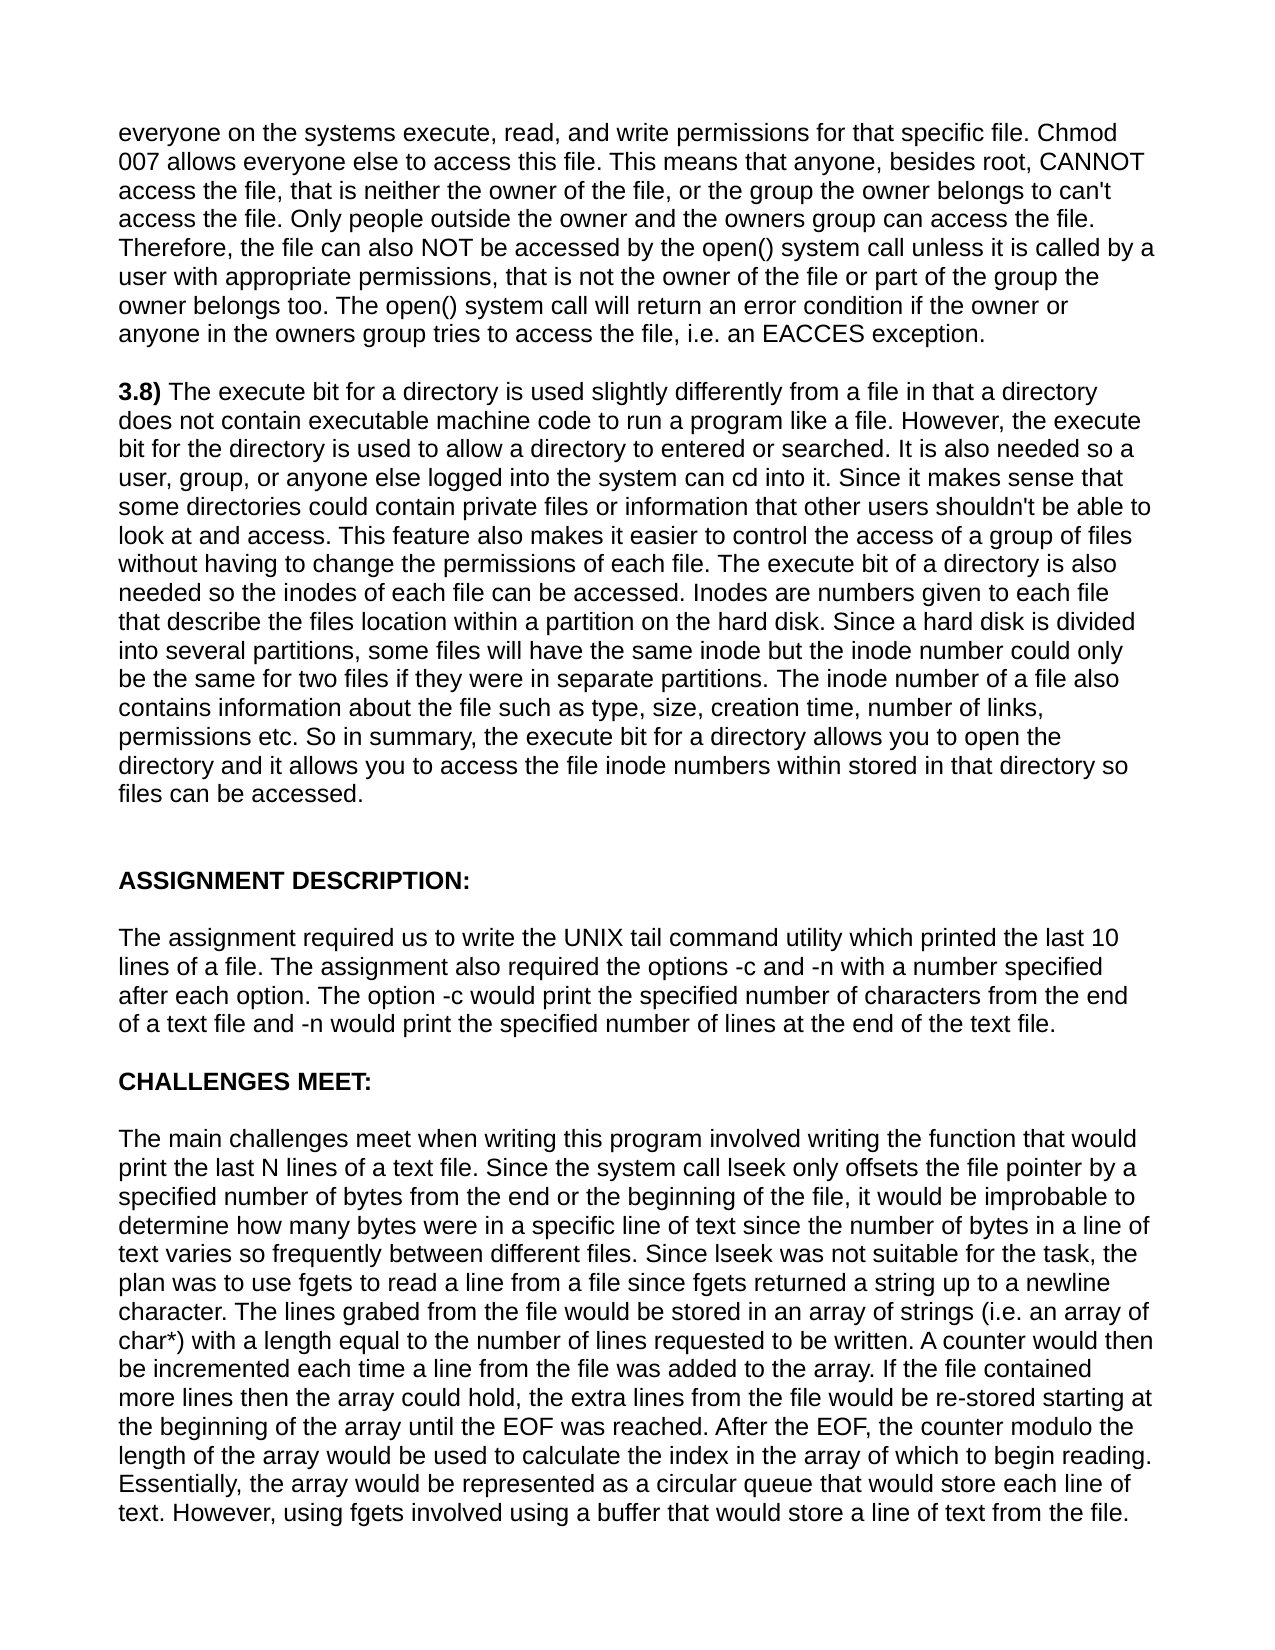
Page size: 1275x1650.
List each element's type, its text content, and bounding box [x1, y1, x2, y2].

text The main challenges meet when writing this program involved writing the function that would print the last N lines of a text file. Since the system call lseek only offsets the file pointer by a specified number of bytes from the end or the beginning of the file, it would be improbable to determine how many bytes were in a specific line of text since the number of bytes in a line of text varies so frequently between different files. Since lseek was not suitable for the task, the plan was to use fgets to read a line from a file since fgets returned a string up to a newline character. The lines grabed from the file would be stored in an array of strings (i.e. an array of char*) with a length equal to the number of lines requested to be written. A counter would then be incremented each time a line from the file was added to the array. If the file contained more lines then the array could hold, the extra lines from the file would be re-stored starting at the beginning of the array until the EOF was reached. After the EOF, the counter modulo the length of the array would be used to calculate the index in the array of which to begin reading. Essentially, the array would be represented as a circular queue that would store each line of text. However, using fgets involved using a buffer that would store a line of text from the file. [118, 1124, 1157, 1527]
text The assignment required us to write the UNIX tail command utility which printed the last 10 lines of a file. The assignment also required the options -c and -n with a number specified after each option. The option -c would print the specified number of characters from the end of a text file and -n would print the specified number of lines at the end of the text file. [118, 923, 1157, 1038]
text everyone on the systems execute, read, and write permissions for that specific file. Chmod 007 allows everyone else to access this file. This means that anyone, besides root, CANNOT access the file, that is neither the owner of the file, or the group the owner belongs to can't access the file. Only people outside the owner and the owners group can access the file. Therefore, the file can also NOT be accessed by the open() system call unless it is called by a user with appropriate permissions, that is not the owner of the file or part of the group the owner belongs too. The open() system call will return an error condition if the owner or anyone in the owners group tries to access the file, i.e. an EACCES exception. [118, 118, 1157, 348]
text 3.8) The execute bit for a directory is used slightly differently from a file in that a directory does not contain executable machine code to run a program like a file. However, the execute bit for the directory is used to allow a directory to entered or searched. It is also needed so a user, group, or anyone else logged into the system can cd into it. Since it makes sense that some directories could contain private files or information that other users shouldn't be able to look at and access. This feature also makes it easier to control the access of a group of files without having to change the permissions of each file. The execute bit of a directory is also needed so the inodes of each file can be accessed. Inodes are numbers given to each file that describe the files location within a partition on the hard disk. Since a hard disk is divided into several partitions, some files will have the same inode but the inode number could only be the same for two files if they were in separate partitions. The inode number of a file also contains information about the file such as type, size, creation time, number of links, permissions etc. So in summary, the execute bit for a directory allows you to open the directory and it allows you to access the file inode numbers within stored in that directory so files can be accessed. [118, 377, 1157, 808]
text ASSIGNMENT DESCRIPTION: [118, 866, 1157, 894]
text CHALLENGES MEET: [118, 1067, 1157, 1096]
